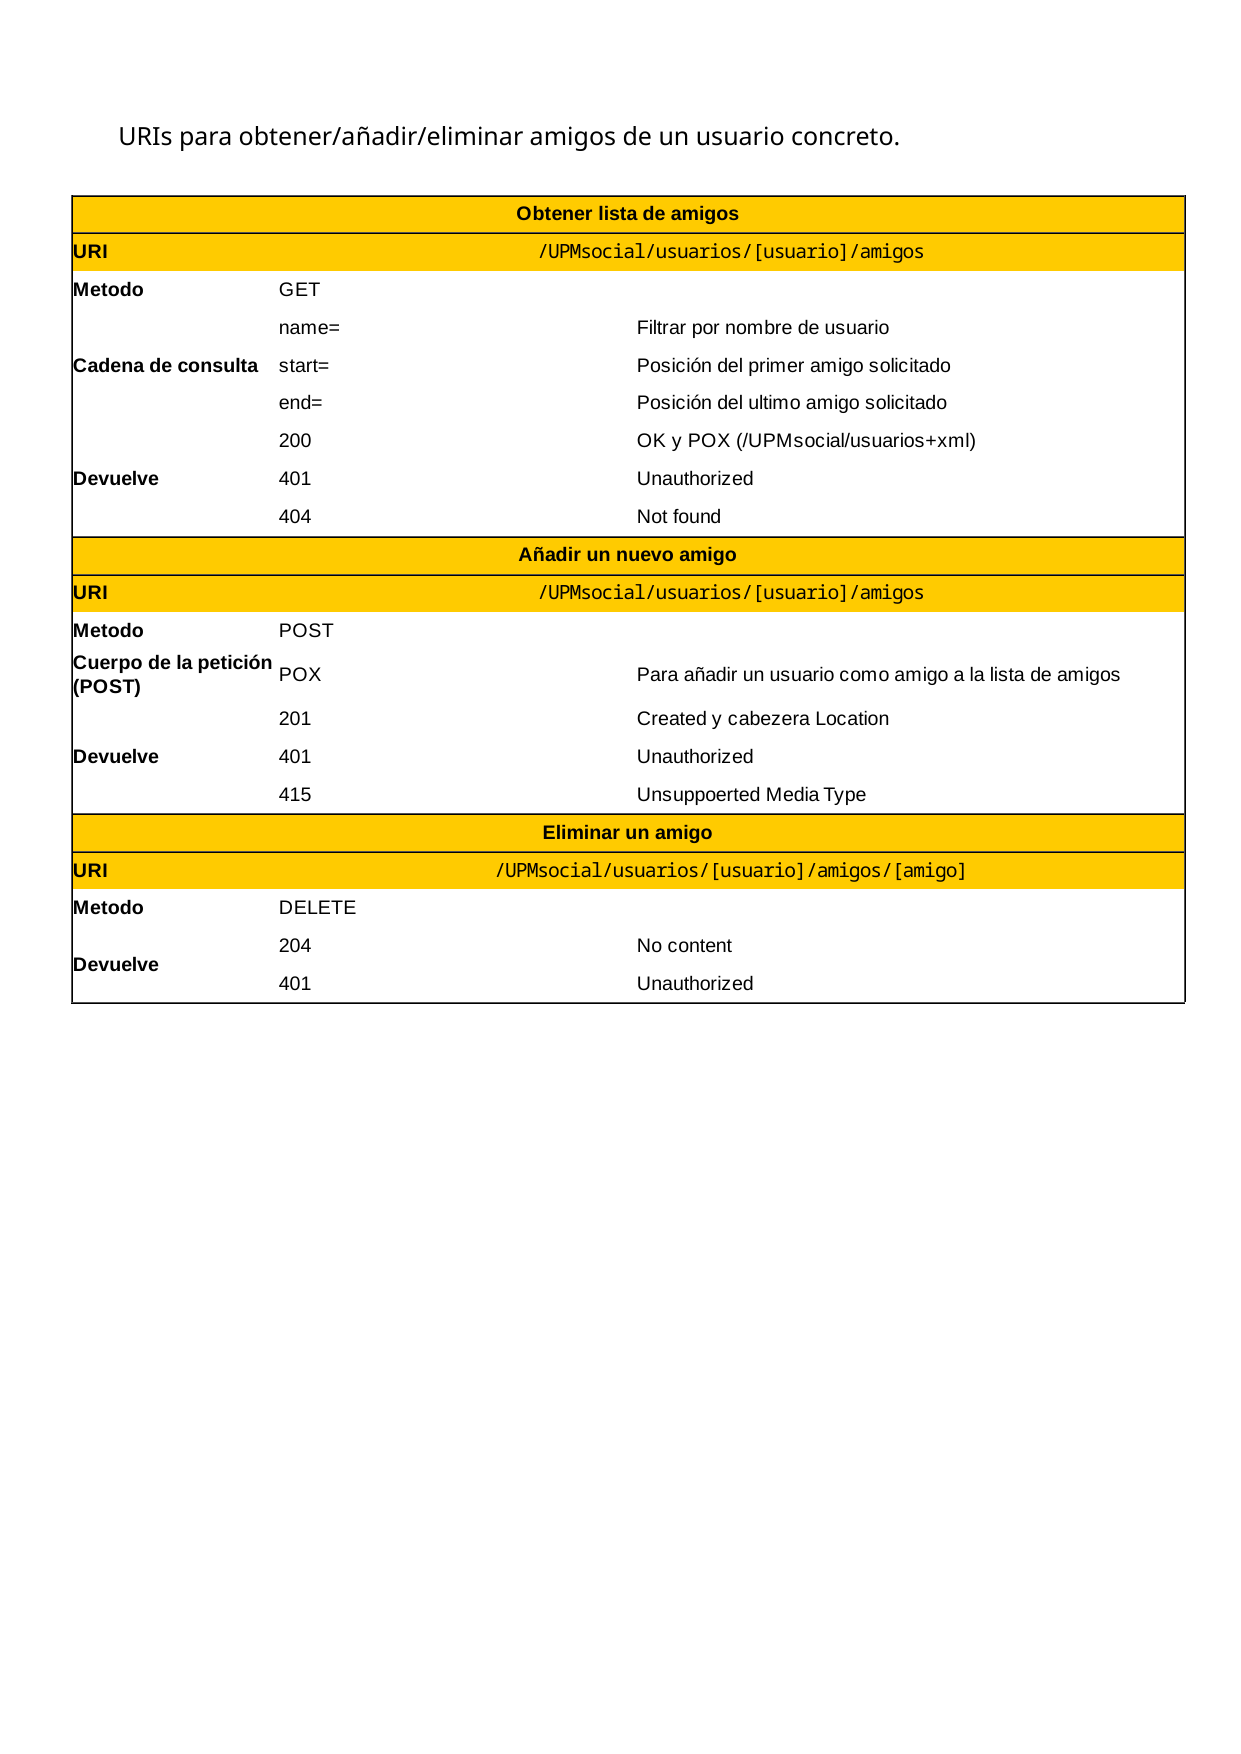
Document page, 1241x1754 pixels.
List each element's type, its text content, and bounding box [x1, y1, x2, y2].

text URIs para obtener/añadir/eliminar amigos de un usuario concreto. [118, 118, 1122, 152]
